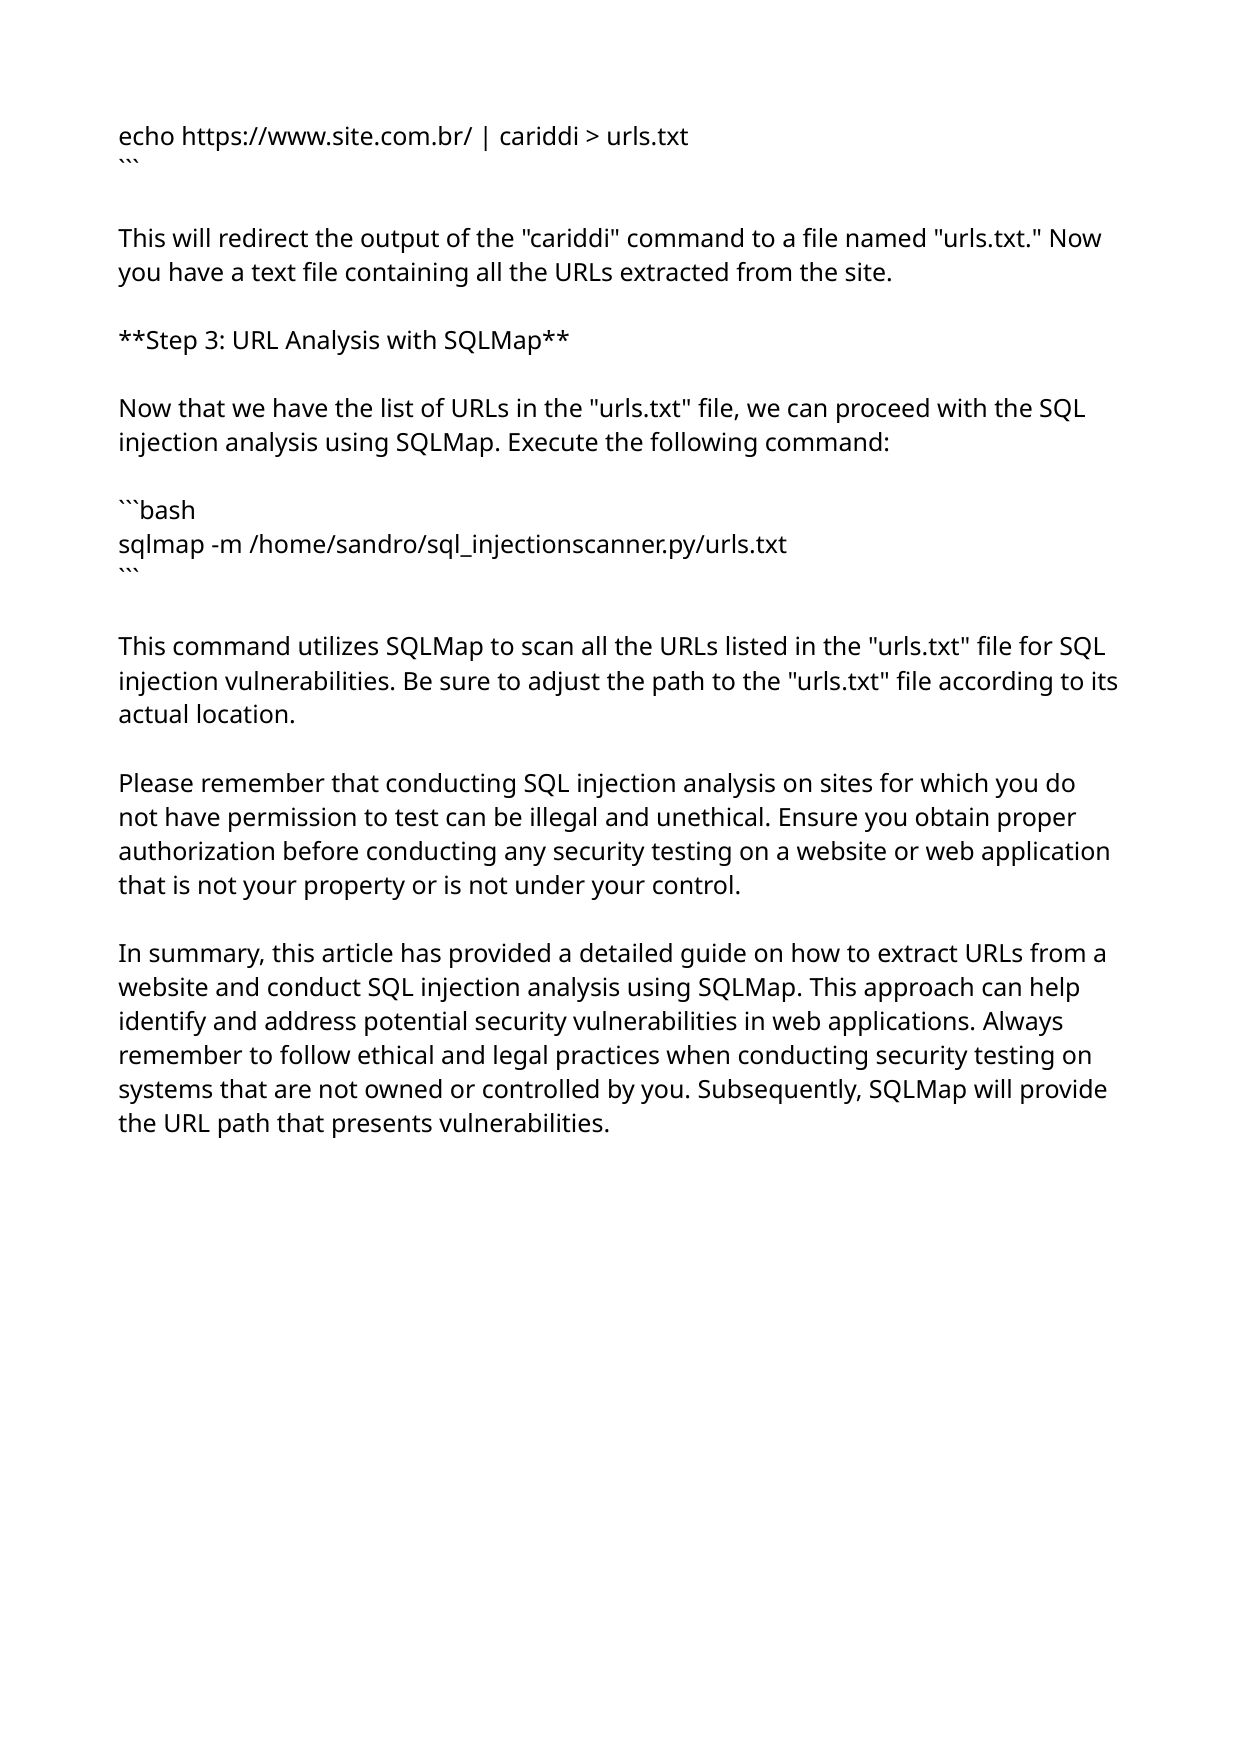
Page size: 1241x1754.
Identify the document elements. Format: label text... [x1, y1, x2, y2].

text This command utilizes SQLMap to scan all the URLs listed in the "urls.txt" file for SQL injection vulnerabilities. Be sure to adjust the path to the "urls.txt" file according to its actual location. [118, 629, 1122, 731]
text Now that we have the list of URLs in the "urls.txt" file, we can proceed with the SQL injection analysis using SQLMap. Execute the following command: [118, 391, 1122, 459]
text ``` [118, 561, 1122, 595]
text ``` [118, 152, 1122, 186]
text **Step 3: URL Analysis with SQLMap** [118, 322, 1122, 357]
text In summary, this article has provided a detailed guide on how to extract URLs from a website and conduct SQL injection analysis using SQLMap. This approach can help identify and address potential security vulnerabilities in web applications. Always remember to follow ethical and legal practices when conducting security testing on systems that are not owned or controlled by you. Subsequently, SQLMap will provide the URL path that presents vulnerabilities. [118, 936, 1122, 1140]
text echo https://www.site.com.br/ | cariddi > urls.txt [118, 118, 1122, 152]
text This will redirect the output of the "cariddi" command to a file named "urls.txt." Now you have a text file containing all the URLs extracted from the site. [118, 220, 1122, 288]
text Please remember that conducting SQL injection analysis on sites for which you do not have permission to test can be illegal and unethical. Ensure you obtain proper authorization before conducting any security testing on a website or web application that is not your property or is not under your control. [118, 765, 1122, 902]
text sqlmap -m /home/sandro/sql_injectionscanner.py/urls.txt [118, 527, 1122, 561]
text ```bash [118, 493, 1122, 527]
